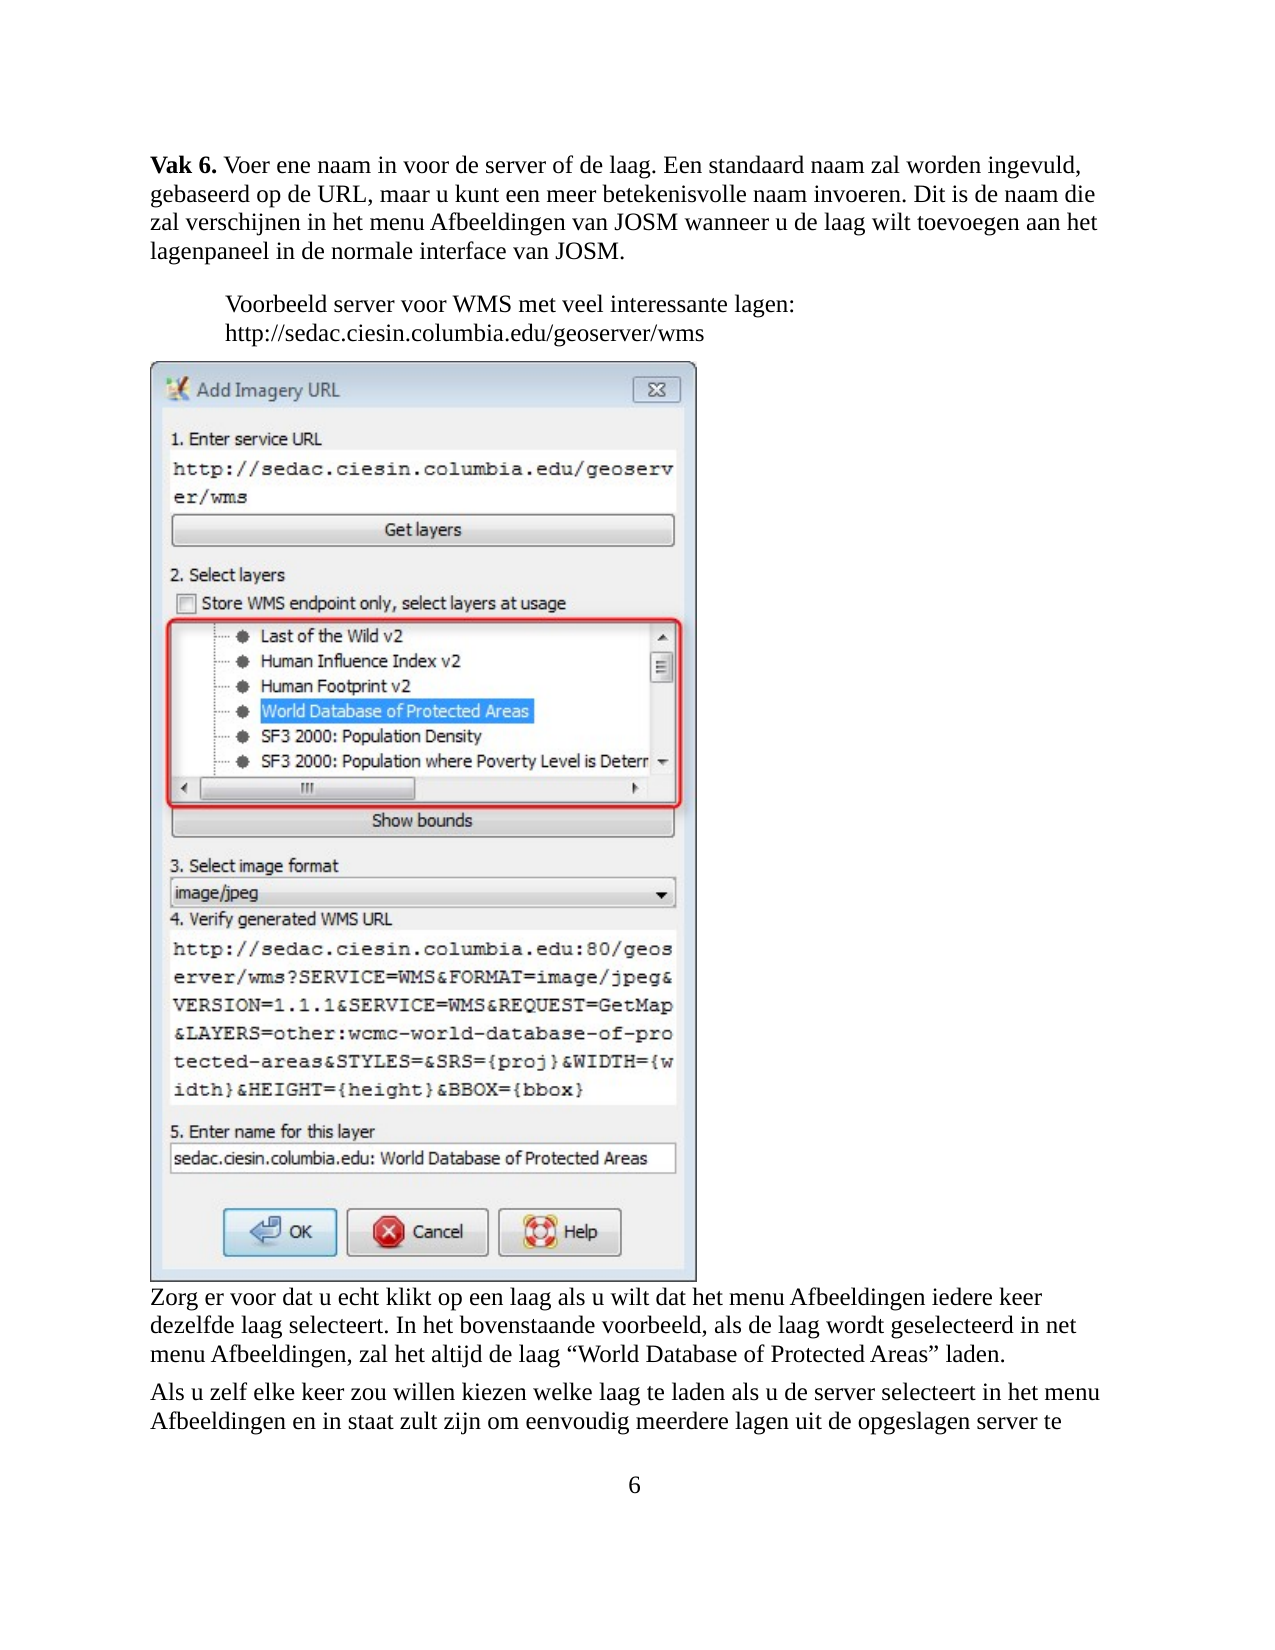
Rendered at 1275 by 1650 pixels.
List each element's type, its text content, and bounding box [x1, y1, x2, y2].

text Zorg er voor dat u echt klikt op een laag als u wilt dat het menu Afbeeldingen iedere keer dezelfde laag selecteert. In het bovenstaande voorbeeld, als de laag wordt geselecteerd in net menu Afbeeldingen, zal het altijd de laag “World Database of Protected Areas” laden. [150, 361, 1125, 1368]
text Als u zelf elke keer zou willen kiezen welke laag te laden als u de server selecteert in het menu Afbeeldingen en in staat zult zijn om eenvoudig meerdere lagen uit de opgeslagen server te [150, 1377, 1125, 1434]
text Voorbeeld server voor WMS met veel interessante lagen: http://sedac.ciesin.columbia.edu/geoserver/wms [225, 289, 1125, 346]
text Vak 6. Voer ene naam in voor de server of de laag. Een standaard naam zal worden ingevuld, gebaseerd op de URL, maar u kunt een meer betekenisvolle naam invoeren. Dit is de naam die zal verschijnen in het menu Afbeeldingen van JOSM wanneer u de laag wilt toevoegen aan het lagenpaneel in de normale interface van JOSM. [150, 150, 1125, 265]
picture [150, 361, 697, 1282]
